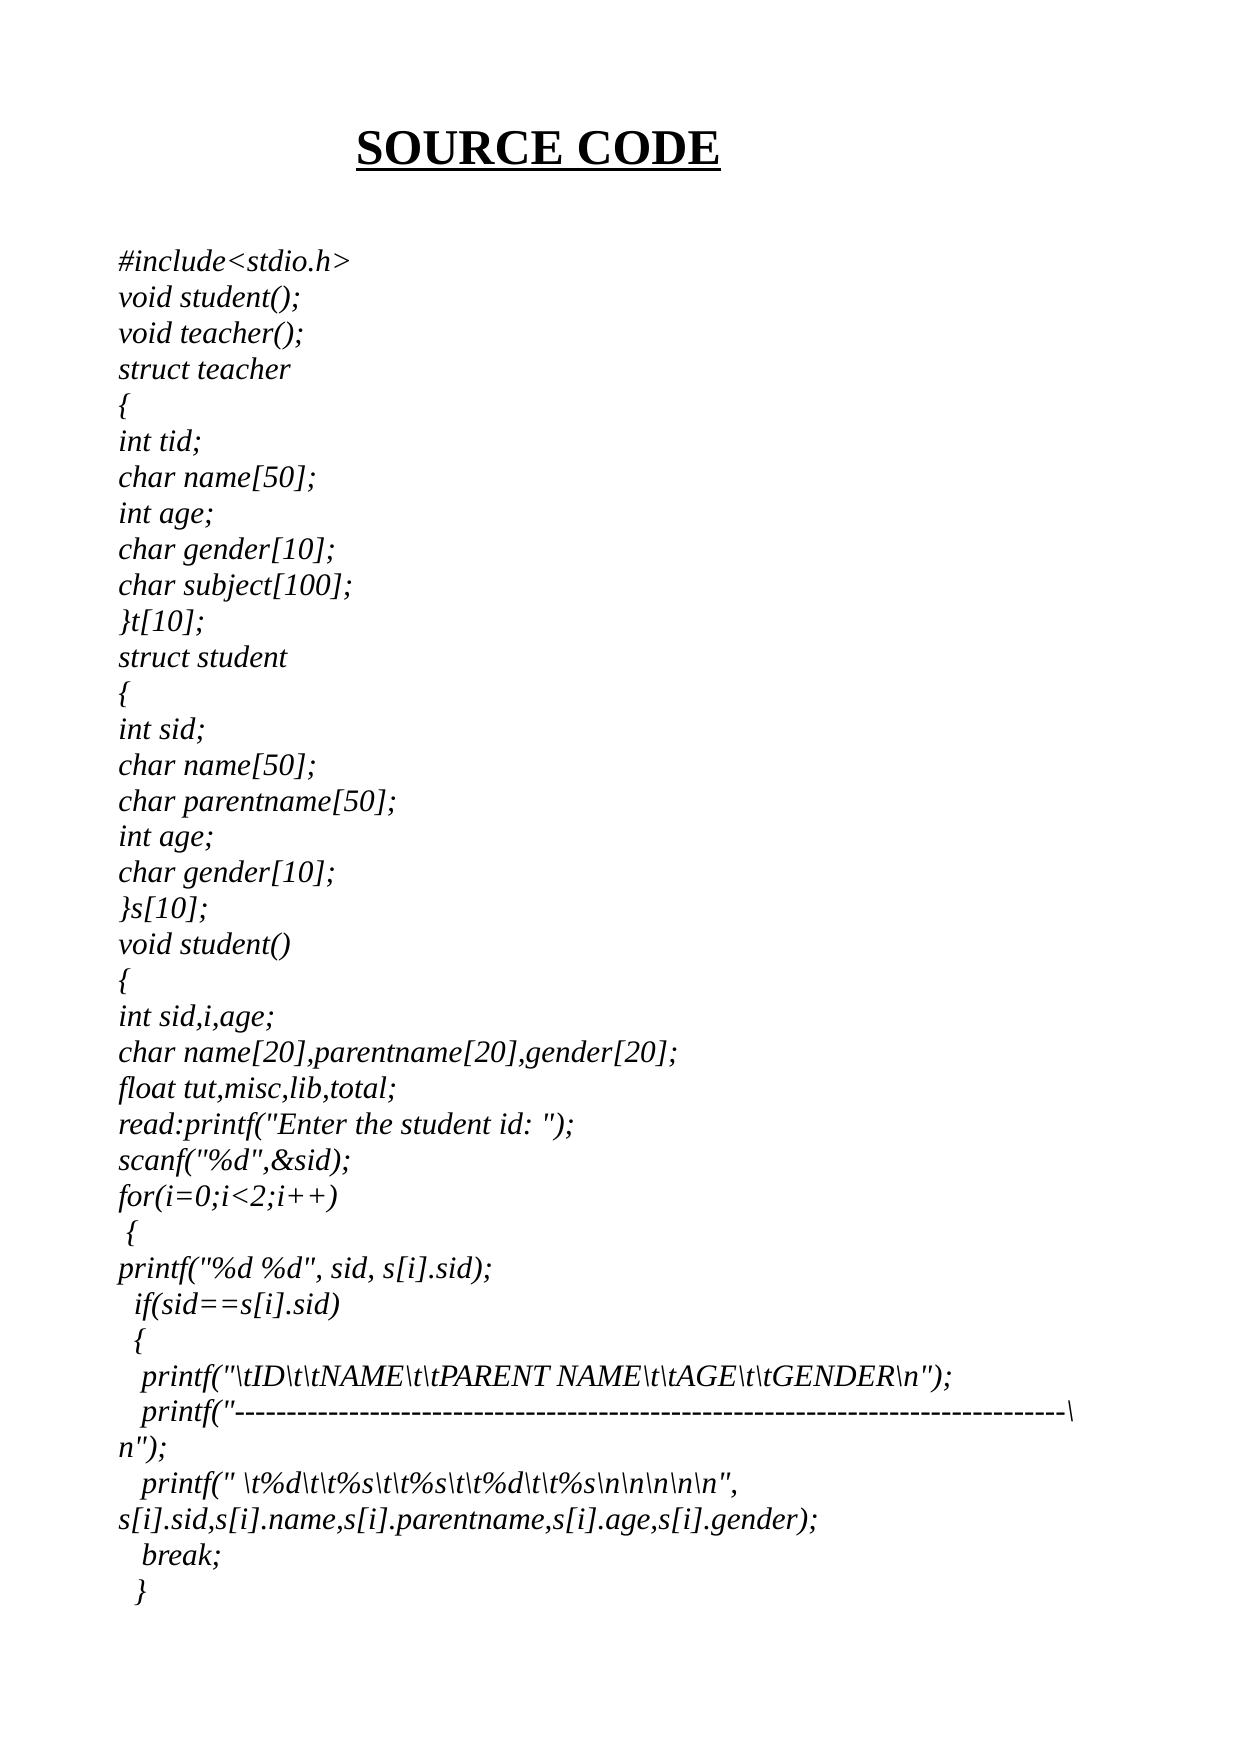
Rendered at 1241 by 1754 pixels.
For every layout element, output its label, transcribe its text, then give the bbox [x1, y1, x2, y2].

text #include<stdio.h> [118, 243, 1122, 279]
text SOURCE CODE [118, 118, 1122, 176]
text char subject[100]; [118, 566, 1122, 602]
text for(i=0;i<2;i++) [118, 1177, 1122, 1213]
text void student(); [118, 279, 1122, 314]
text float tut,misc,lib,total; [118, 1069, 1122, 1105]
text void teacher(); [118, 314, 1122, 351]
text }s[10]; [118, 889, 1122, 926]
text int age; [118, 494, 1122, 530]
text }t[10]; [118, 602, 1122, 638]
text { [118, 1213, 1122, 1249]
text char parentname[50]; [118, 782, 1122, 818]
text struct teacher [118, 351, 1122, 386]
text char name[50]; [118, 746, 1122, 782]
text printf("--------------------------------------------------------------------------------\n"); [118, 1393, 1122, 1464]
text char name[20],parentname[20],gender[20]; [118, 1033, 1122, 1069]
text { [118, 674, 1122, 710]
text read:printf("Enter the student id: "); [118, 1105, 1122, 1141]
text { [118, 961, 1122, 997]
text void student() [118, 926, 1122, 961]
text char name[50]; [118, 458, 1122, 494]
text scanf("%d",&sid); [118, 1141, 1122, 1177]
text int age; [118, 818, 1122, 854]
text break; [118, 1536, 1122, 1572]
text printf("%d %d", sid, s[i].sid); [118, 1249, 1122, 1285]
text { [118, 1321, 1122, 1357]
text struct student [118, 638, 1122, 674]
text printf(" \t%d\t\t%s\t\t%s\t\t%d\t\t%s\n\n\n\n\n", s[i].sid,s[i].name,s[i].parentname,s[i].age,s[i].gender); [118, 1464, 1122, 1536]
text int tid; [118, 422, 1122, 458]
text printf("\tID\t\tNAME\t\tPARENT NAME\t\tAGE\t\tGENDER\n"); [118, 1357, 1122, 1393]
text int sid,i,age; [118, 997, 1122, 1033]
text char gender[10]; [118, 530, 1122, 566]
text int sid; [118, 710, 1122, 746]
text if(sid==s[i].sid) [118, 1285, 1122, 1321]
text } [118, 1572, 1122, 1608]
text { [118, 386, 1122, 422]
text char gender[10]; [118, 854, 1122, 889]
